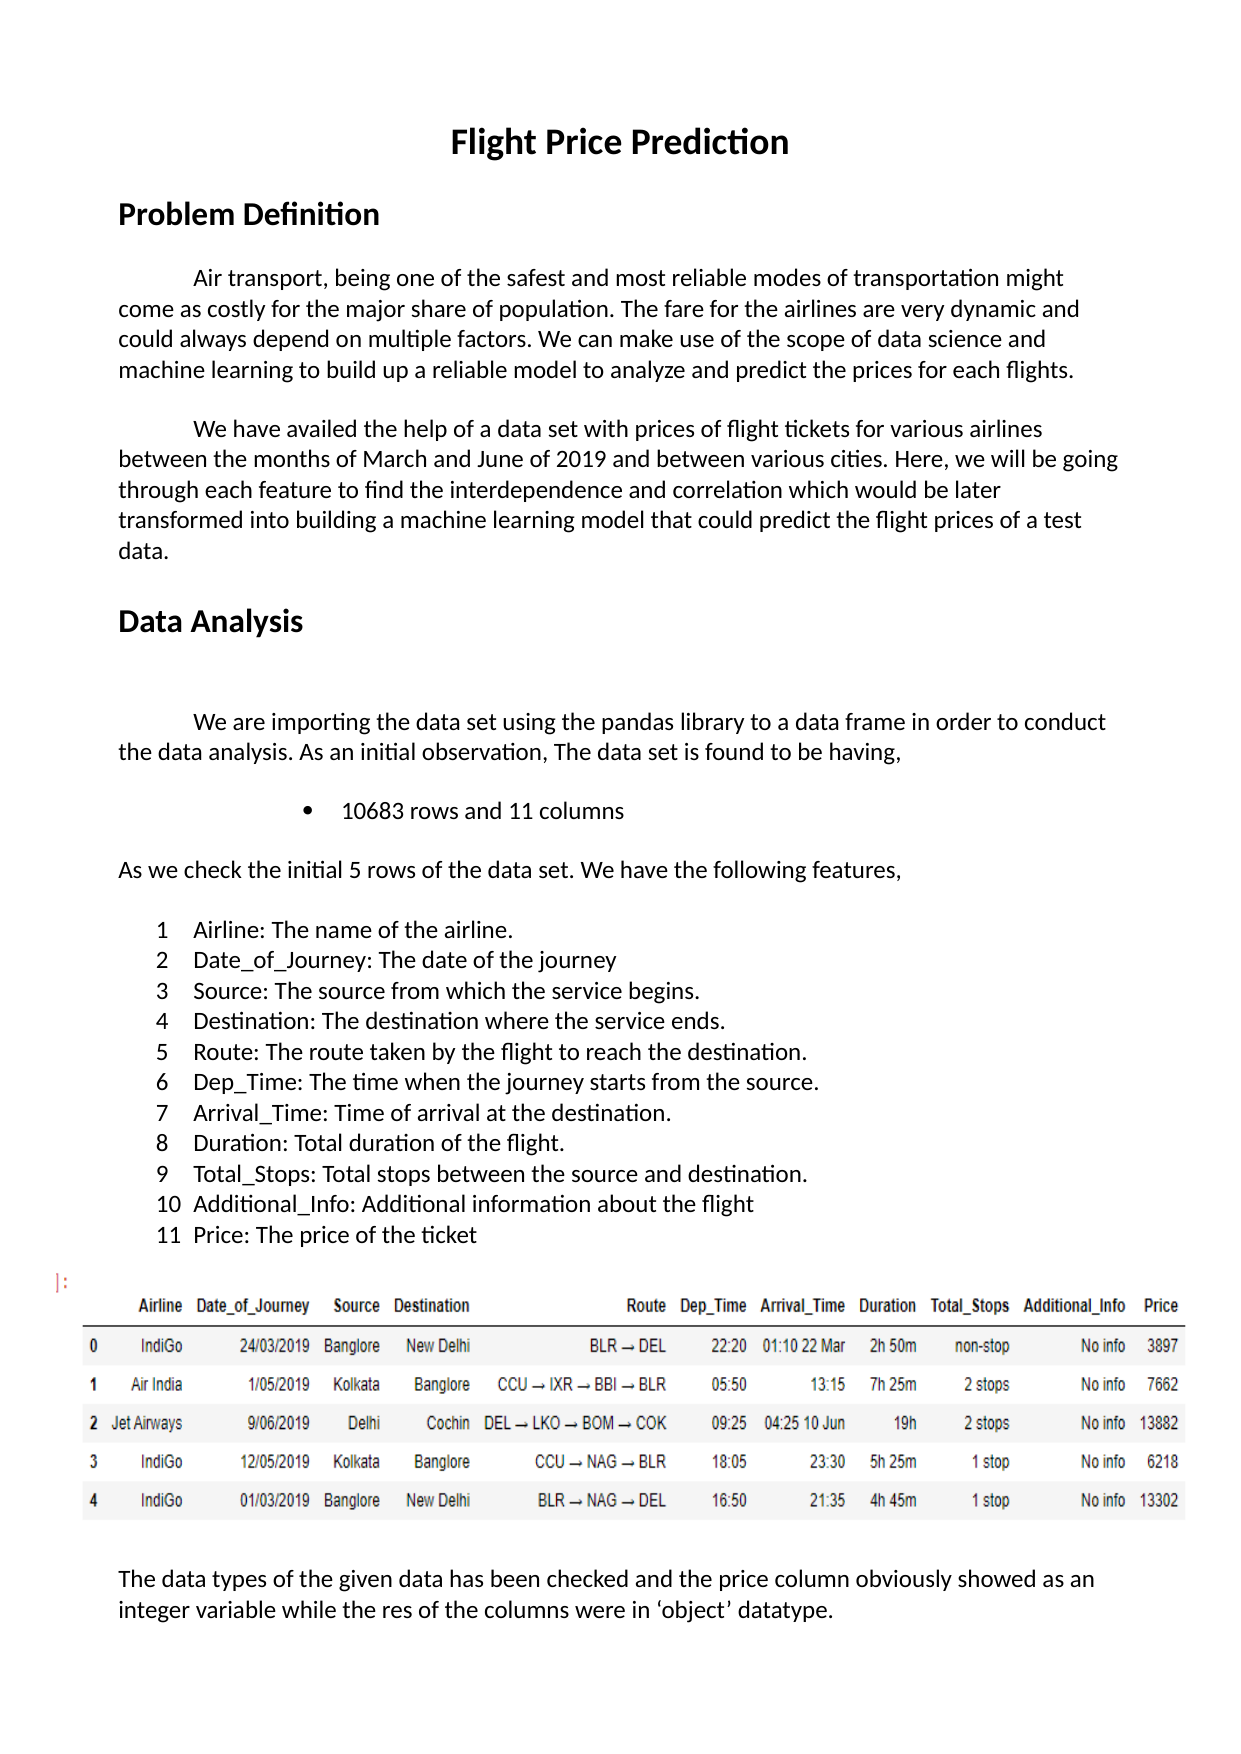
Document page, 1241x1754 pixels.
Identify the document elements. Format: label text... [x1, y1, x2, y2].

list Dep_Time: The time when the journey starts from the source. [156, 1067, 1122, 1097]
text We are importing the data set using the pandas library to a data frame in order to conduct the data analysis. As an initial observation, The data set is found to be having, [118, 706, 1122, 767]
text Flight Price Prediction [118, 118, 1122, 164]
list Arrival_Time: Time of arrival at the destination. [156, 1097, 1122, 1128]
list Airline: The name of the airline. [156, 914, 1122, 944]
list 10683 rows and 11 columns [303, 795, 1122, 826]
text We have availed the help of a data set with prices of flight tickets for various airlines between the months of March and June of 2019 and between various cities. Here, we will be going through each feature to find the interdependence and correlation which would be later transformed into building a machine learning model that could predict the flight prices of a test data. [118, 413, 1122, 566]
list Total_Stops: Total stops between the source and destination. [156, 1158, 1122, 1189]
list Price: The price of the ticket [156, 1219, 1122, 1250]
text Data Analysis [118, 600, 1122, 641]
list Destination: The destination where the service ends. [156, 1006, 1122, 1036]
list Date_of_Journey: The date of the journey [156, 944, 1122, 975]
picture [56, 1269, 1189, 1535]
text The data types of the given data has been checked and the price column obviously showed as an integer variable while the res of the columns were in ‘object’ datatype. [118, 1563, 1122, 1624]
list Source: The source from which the service begins. [156, 975, 1122, 1006]
list Additional_Info: Additional information about the flight [156, 1189, 1122, 1219]
text As we check the initial 5 rows of the data set. We have the following features, [118, 855, 1122, 885]
text Air transport, being one of the safest and most reliable modes of transportation might come as costly for the major share of population. The fare for the airlines are very dynamic and could always depend on multiple factors. We can make use of the scope of data science and machine learning to build up a reliable model to analyze and predict the prices for each flights. [118, 262, 1122, 384]
text Problem Definition [118, 193, 1122, 233]
list Route: The route taken by the flight to reach the destination. [156, 1036, 1122, 1067]
list Duration: Total duration of the flight. [156, 1128, 1122, 1158]
